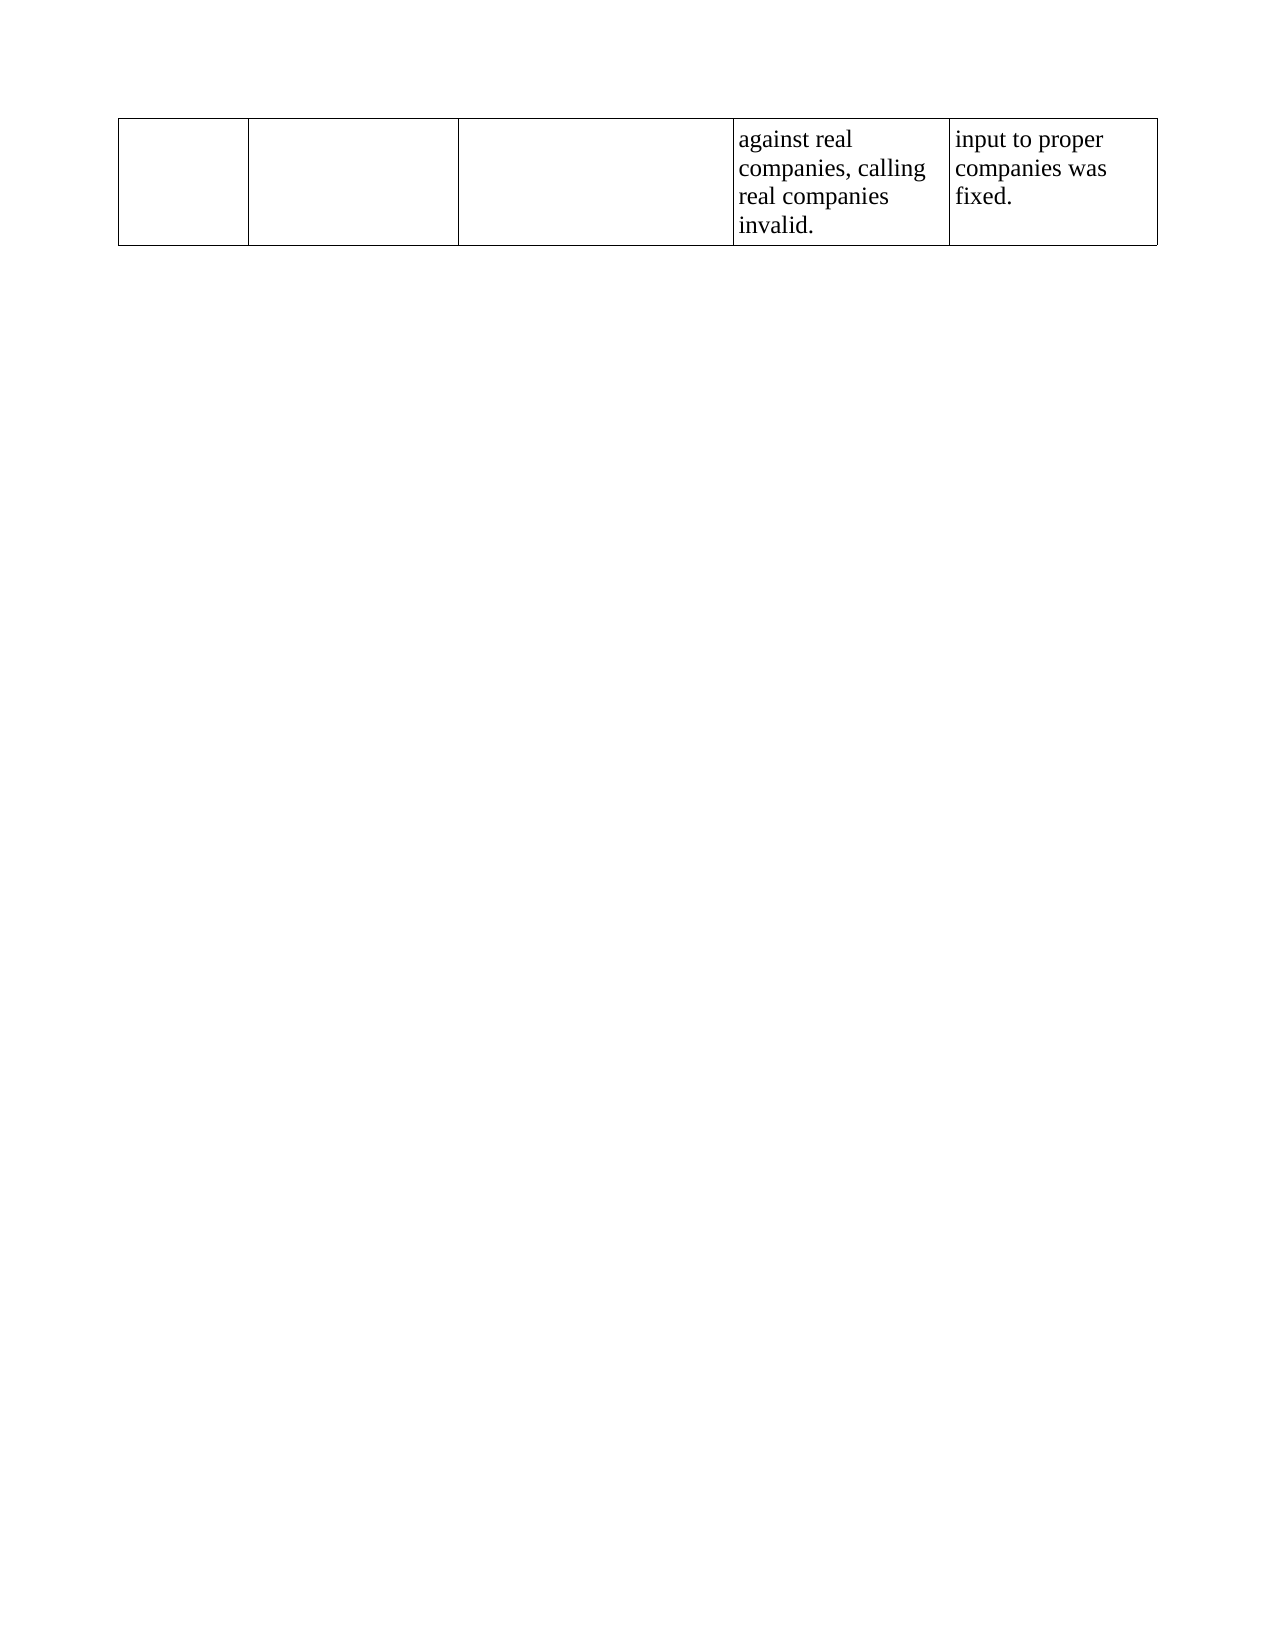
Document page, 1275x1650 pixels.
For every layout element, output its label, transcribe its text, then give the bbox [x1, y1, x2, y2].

table_cell input to proper companies was fixed. [950, 119, 1157, 245]
table_cell [459, 119, 733, 245]
table_cell [249, 119, 458, 245]
table_cell against real companies, calling real companies invalid. [734, 119, 949, 245]
table_cell [119, 119, 248, 245]
